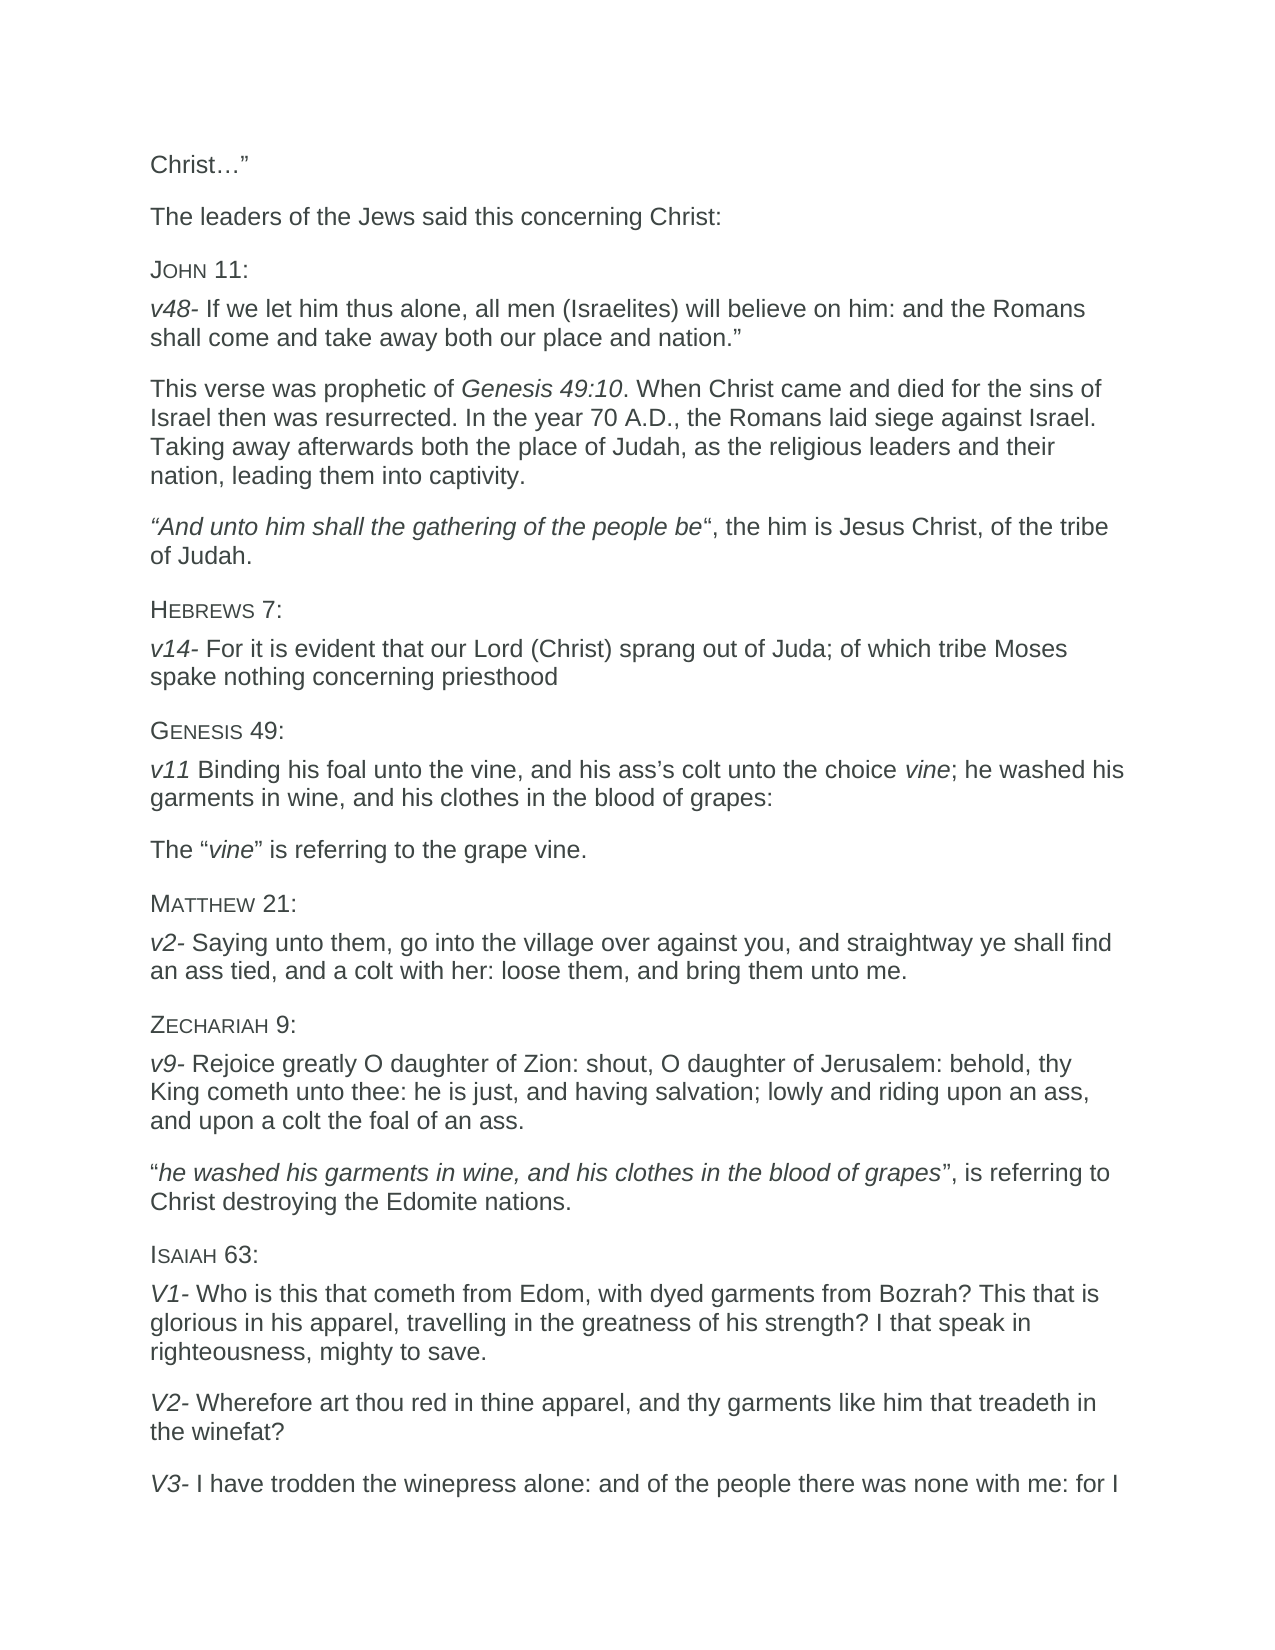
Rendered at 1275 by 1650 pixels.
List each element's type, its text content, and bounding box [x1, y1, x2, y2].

subtitle Isaiah 63: [150, 1240, 1125, 1269]
text V2- Wherefore art thou red in thine apparel, and thy garments like him that treadeth in the winefat? [150, 1388, 1125, 1446]
text “And unto him shall the gathering of the people be“, the him is Jesus Christ, of the tribe of Judah. [150, 512, 1125, 570]
text The “vine” is referring to the grape vine. [150, 835, 1125, 864]
subtitle Genesis 49: [150, 716, 1125, 745]
text v11 Binding his foal unto the vine, and his ass’s colt unto the choice vine; he washed his garments in wine, and his clothes in the blood of grapes: [150, 755, 1125, 812]
text Christ…” [150, 150, 1125, 179]
text This verse was prophetic of Genesis 49:10. When Christ came and died for the sins of Israel then was resurrected. In the year 70 A.D., the Romans laid siege against Israel. Taking away afterwards both the place of Judah, as the religious leaders and their nation, leading them into captivity. [150, 374, 1125, 489]
subtitle Zechariah 9: [150, 1010, 1125, 1039]
text “he washed his garments in wine, and his clothes in the blood of grapes”, is referring to Christ destroying the Edomite nations. [150, 1158, 1125, 1215]
text The leaders of the Jews said this concerning Christ: [150, 202, 1125, 230]
text v2- Saying unto them, go into the village over against you, and straightway ye shall find an ass tied, and a colt with her: loose them, and bring them unto me. [150, 927, 1125, 985]
text V1- Who is this that cometh from Edom, with dyed garments from Bozrah? This that is glorious in his apparel, travelling in the greatness of his strength? I that speak in righteousness, mighty to save. [150, 1279, 1125, 1365]
text v48- If we let him thus alone, all men (Israelites) will believe on him: and the Romans shall come and take away both our place and nation.” [150, 294, 1125, 352]
subtitle Matthew 21: [150, 889, 1125, 918]
text v9- Rejoice greatly O daughter of Zion: shout, O daughter of Jerusalem: behold, thy King cometh unto thee: he is just, and having salvation; lowly and riding upon an ass, and upon a colt the foal of an ass. [150, 1049, 1125, 1135]
subtitle Hebrews 7: [150, 595, 1125, 624]
subtitle John 11: [150, 255, 1125, 284]
text V3- I have trodden the winepress alone: and of the people there was none with me: for I [150, 1468, 1125, 1497]
text v14- For it is evident that our Lord (Christ) sprang out of Juda; of which tribe Moses spake nothing concerning priesthood [150, 633, 1125, 691]
